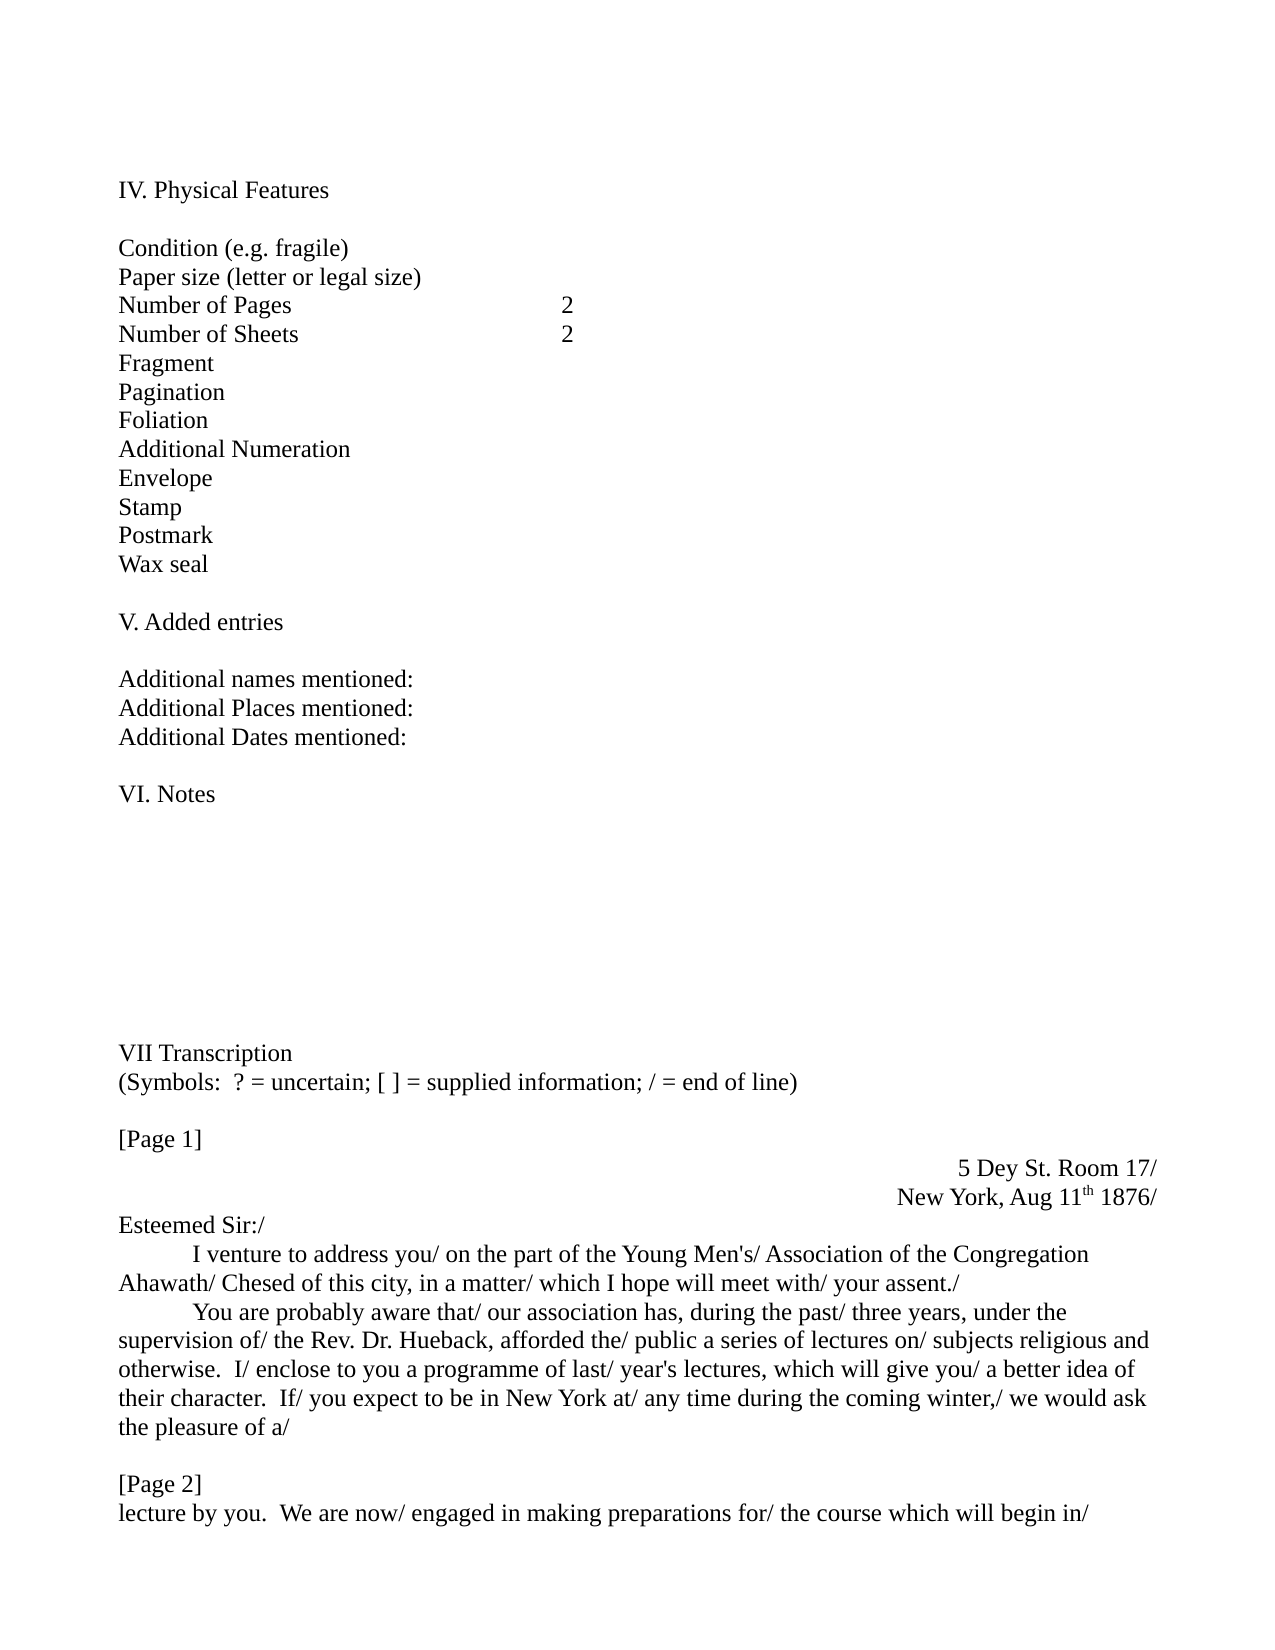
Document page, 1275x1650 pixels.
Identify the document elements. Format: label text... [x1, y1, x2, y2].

text Condition (e.g. fragile) [118, 233, 1157, 262]
text Wax seal [118, 549, 1157, 578]
text New York, Aug 11th 1876/ [118, 1182, 1157, 1211]
text Number of Pages 2 [118, 291, 1157, 319]
text IV. Physical Features [118, 176, 1157, 204]
text lecture by you. We are now/ engaged in making preparations for/ the course which will begin in/ [118, 1498, 1157, 1527]
text V. Added entries [118, 607, 1157, 636]
text (Symbols: ? = uncertain; [ ] = supplied information; / = end of line) [118, 1067, 1157, 1096]
text Stamp [118, 492, 1157, 521]
text 5 Dey St. Room 17/ [118, 1153, 1157, 1182]
text Number of Sheets 2 [118, 319, 1157, 348]
text VII Transcription [118, 1038, 1157, 1067]
text Additional Numeration [118, 434, 1157, 463]
text Additional names mentioned: [118, 664, 1157, 693]
text I venture to address you/ on the part of the Young Men's/ Association of the Congregation Ahawath/ Chesed of this city, in a matter/ which I hope will meet with/ your assent./ [118, 1239, 1157, 1297]
text Envelope [118, 463, 1157, 492]
text Fragment [118, 348, 1157, 377]
text Pagination [118, 377, 1157, 406]
text Postma rk [118, 521, 1157, 549]
text Esteemed Sir:/ [118, 1211, 1157, 1239]
text [Page 1] [118, 1124, 1157, 1153]
text [Page 2] [118, 1469, 1157, 1498]
text You are probably aware that/ our association has, during the past/ three years, under the supervision of/ the Rev. Dr. Hueback, afforded the/ public a series of lectures on/ subjects religious and otherwise. I/ enclose to you a programme of last/ year's lectures, which will give you/ a better idea of their character. If/ you expect to be in New York at/ any time during the coming winter,/ we would ask the pleasure of a/ [118, 1297, 1157, 1441]
text Foliation [118, 406, 1157, 434]
text Paper size (letter or legal size) [118, 262, 1157, 291]
text Additional Places mentioned: [118, 693, 1157, 722]
text Additional Dates mentioned: [118, 722, 1157, 751]
text VI. Notes [118, 779, 1157, 808]
